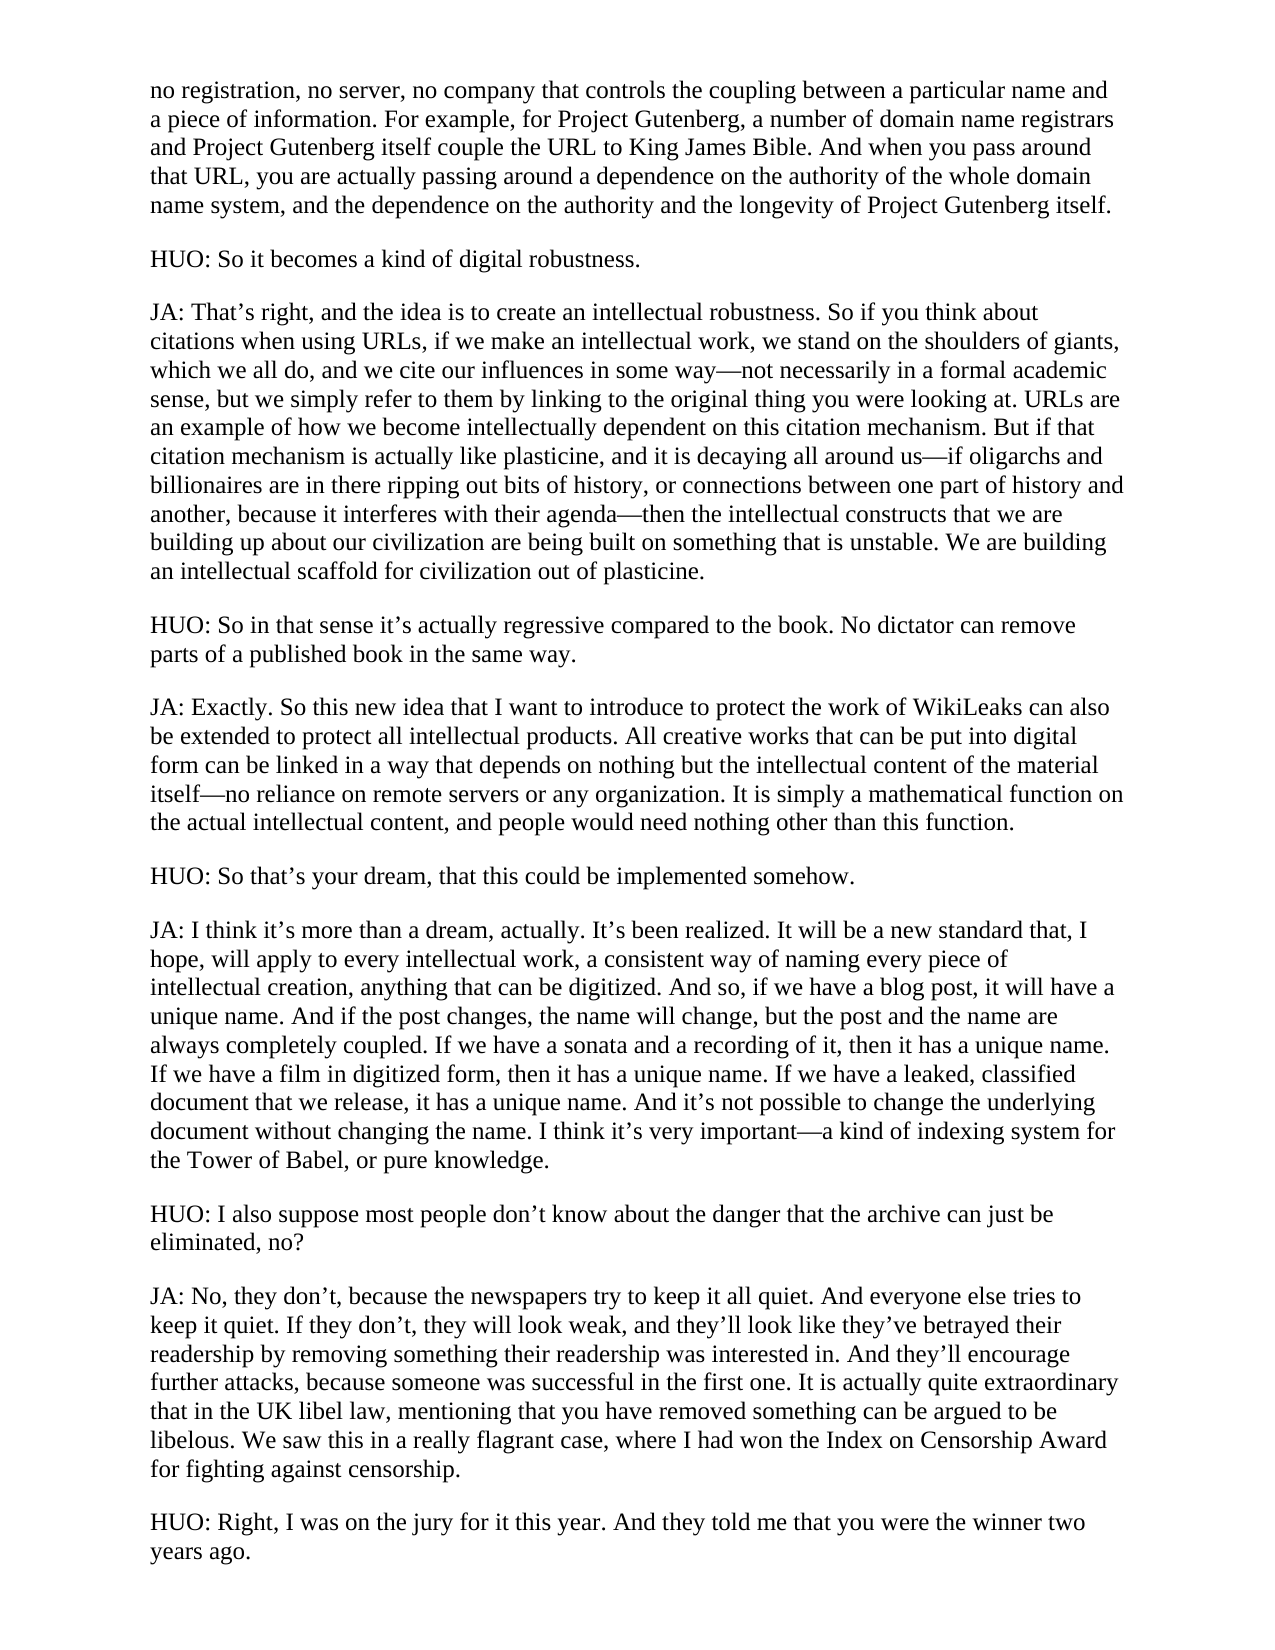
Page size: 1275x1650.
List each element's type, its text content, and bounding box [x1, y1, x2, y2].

text JA: That’s right, and the idea is to create an intellectual robustness. So if you think about citations when using URLs, if we make an intellectual work, we stand on the shoulders of giants, which we all do, and we cite our influences in some way—not necessarily in a formal academic sense, but we simply refer to them by linking to the original thing you were looking at. URLs are an example of how we become intellectually dependent on this citation mechanism. But if that citation mechanism is actually like plasticine, and it is decaying all around us—if oligarchs and billionaires are in there ripping out bits of history, or connections between one part of history and another, because it interferes with their agenda—then the intellectual constructs that we are building up about our civilization are being built on something that is unstable. We are building an intellectual scaffold for civilization out of plasticine. [150, 297, 1125, 585]
text HUO: So it becomes a kind of digital robustness. [150, 244, 1125, 272]
text HUO: So in that sense it’s actually regressive compared to the book. No dictator can remove parts of a published book in the same way. [150, 610, 1125, 667]
text HUO: So that’s your dream, that this could be implemented somehow. [150, 861, 1125, 890]
text JA: Exactly. So this new idea that I want to introduce to protect the work of WikiLeaks can also be extended to protect all intellectual products. All creative works that can be put into digital form can be linked in a way that depends on nothing but the intellectual content of the material itself—no reliance on remote servers or any organization. It is simply a mathematical function on the actual intellectual content, and people would need nothing other than this function. [150, 692, 1125, 836]
text no registration, no server, no company that controls the coupling between a particular name and a piece of information. For example, for Project Gutenberg, a number of domain name registrars and Project Gutenberg itself couple the URL to King James Bible. And when you pass around that URL, you are actually passing around a dependence on the authority of the whole domain name system, and the dependence on the authority and the longevity of Project Gutenberg itself. [150, 75, 1125, 219]
text HUO: I also suppose most people don’t know about the danger that the archive can just be eliminated, no? [150, 1199, 1125, 1256]
text JA: I think it’s more than a dream, actually. It’s been realized. It will be a new standard that, I hope, will apply to every intellectual work, a consistent way of naming every piece of intellectual creation, anything that can be digitized. And so, if we have a blog post, it will have a unique name. And if the post changes, the name will change, but the post and the name are always completely coupled. If we have a sonata and a recording of it, then it has a unique name. If we have a film in digitized form, then it has a unique name. If we have a leaked, classified document that we release, it has a unique name. And it’s not possible to change the underlying document without changing the name. I think it’s very important—a kind of indexing system for the Tower of Babel, or pure knowledge. [150, 915, 1125, 1174]
text HUO: Right, I was on the jury for it this year. And they told me that you were the winner two years ago. [150, 1507, 1125, 1565]
text JA: No, they don’t, because the newspapers try to keep it all quiet. And everyone else tries to keep it quiet. If they don’t, they will look weak, and they’ll look like they’ve betrayed their readership by removing something their readership was interested in. And they’ll encourage further attacks, because someone was successful in the first one. It is actually quite extraordinary that in the UK libel law, mentioning that you have removed something can be argued to be libelous. We saw this in a really flagrant case, where I had won the Index on Censorship Award for fighting against censorship. [150, 1281, 1125, 1482]
